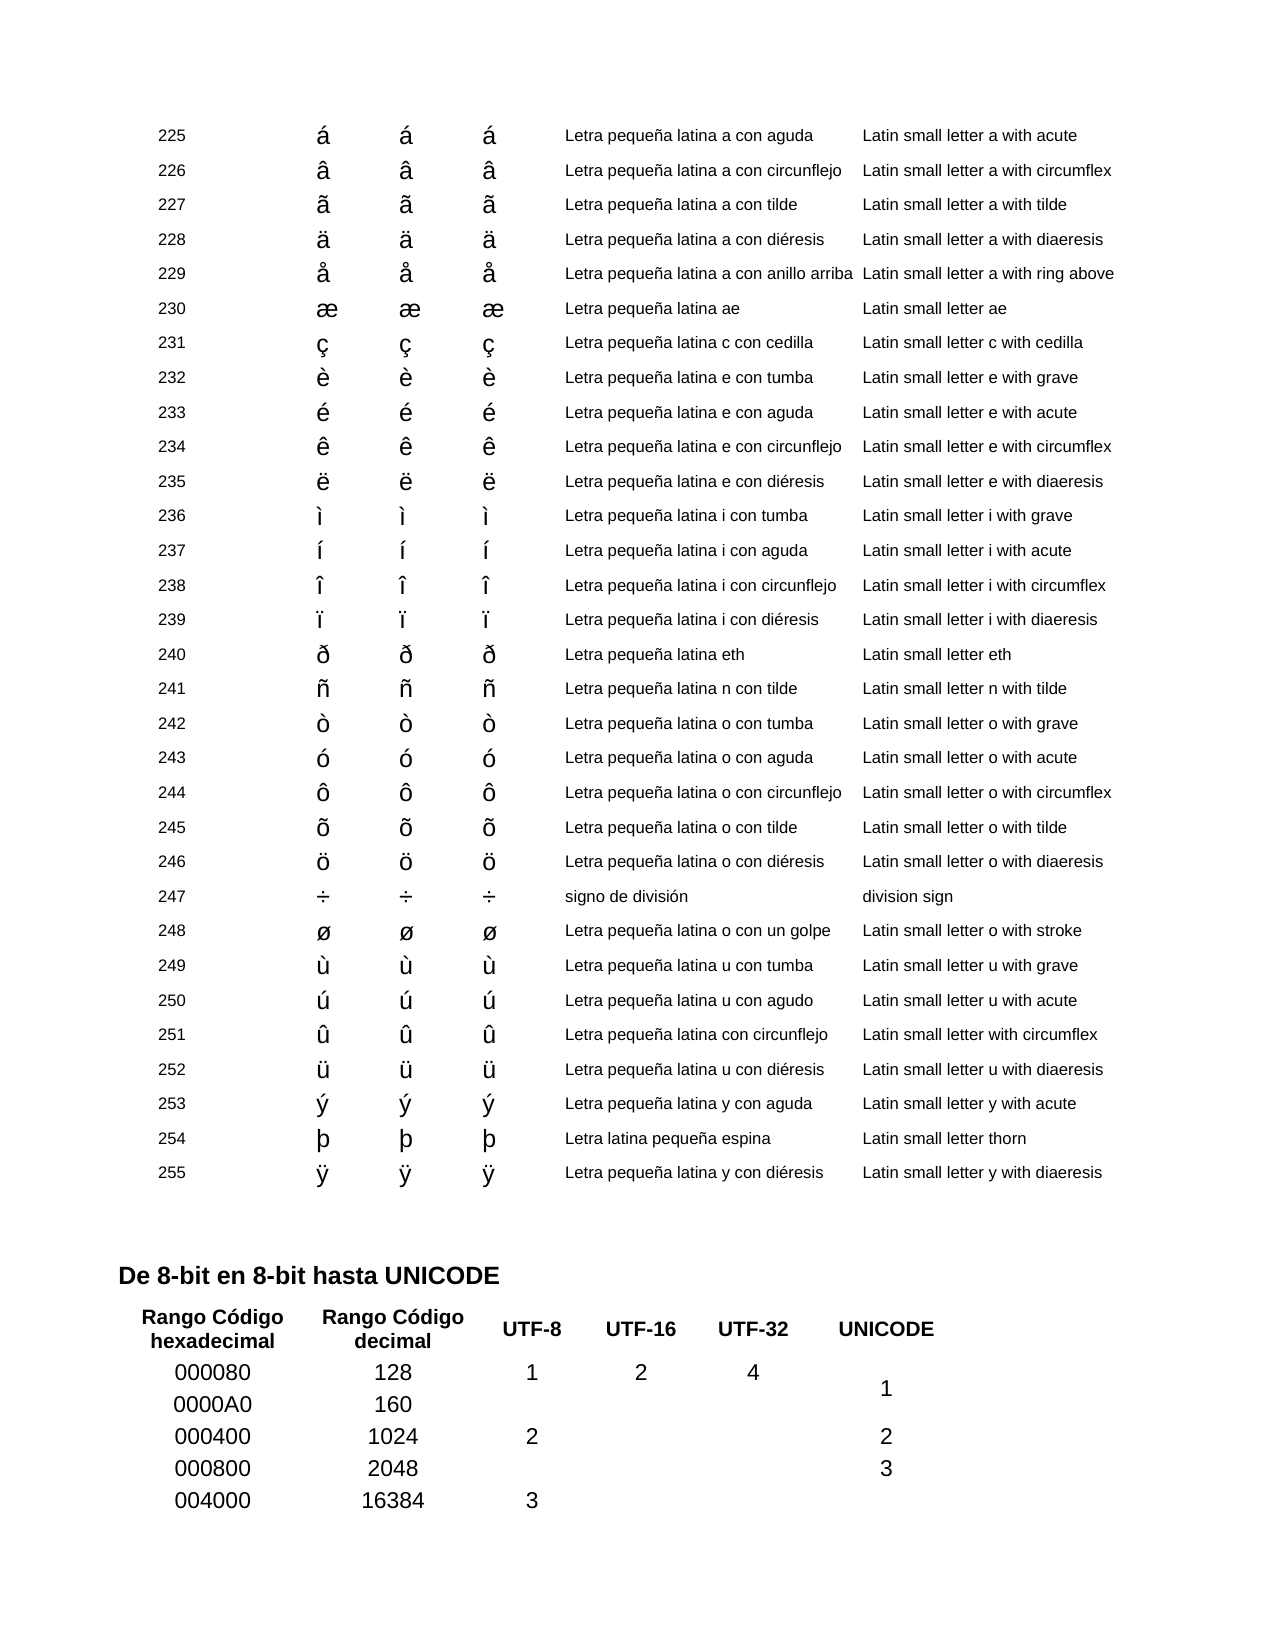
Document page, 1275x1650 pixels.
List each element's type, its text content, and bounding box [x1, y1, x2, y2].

table_cell Latin small letter o with acute [860, 741, 1157, 775]
table_cell Letra pequeña latina o con tumba [562, 706, 859, 741]
table_cell ç [313, 326, 396, 360]
table_cell 232 [118, 360, 230, 395]
table_cell Letra latina pequeña espina [562, 1121, 859, 1156]
table_cell [230, 810, 313, 844]
table_cell [230, 429, 313, 464]
table_cell 231 [118, 326, 230, 360]
table_cell ý [396, 1086, 479, 1121]
table_cell [230, 499, 313, 533]
table_cell [230, 844, 313, 879]
table_cell ý [313, 1086, 396, 1121]
table_cell Letra pequeña latina e con aguda [562, 395, 859, 429]
table_header UTF-16 [585, 1302, 697, 1356]
table_cell ê [396, 429, 479, 464]
table_cell õ [479, 810, 562, 844]
table_cell ò [479, 706, 562, 741]
table_cell Latin small letter u with acute [860, 983, 1157, 1017]
table_cell [230, 326, 313, 360]
table_cell û [313, 1017, 396, 1052]
table_cell ê [313, 429, 396, 464]
table_cell á [396, 118, 479, 153]
subtitle De 8-bit en 8-bit hasta UNICODE [118, 1261, 1157, 1289]
table_cell ï [396, 602, 479, 637]
table_cell 244 [118, 775, 230, 810]
table_cell ì [479, 499, 562, 533]
table_cell 226 [118, 153, 230, 187]
table_cell Latin small letter e with grave [860, 360, 1157, 395]
table_cell Latin small letter a with ring above [860, 256, 1157, 291]
table_cell 240 [118, 637, 230, 671]
table_cell ü [479, 1052, 562, 1086]
table_cell 1024 [307, 1420, 479, 1452]
table_cell 245 [118, 810, 230, 844]
table_cell ø [479, 914, 562, 948]
table_cell â [479, 153, 562, 187]
table_cell ÿ [313, 1156, 396, 1190]
table_cell Letra pequeña latina a con tilde [562, 187, 859, 222]
table_cell [230, 1086, 313, 1121]
table_cell Latin small letter i with acute [860, 533, 1157, 568]
table_cell õ [396, 810, 479, 844]
table_cell 3 [810, 1452, 963, 1517]
table_cell Letra pequeña latina n con tilde [562, 671, 859, 706]
table_cell 236 [118, 499, 230, 533]
table_cell ð [479, 637, 562, 671]
table_cell 004000 [118, 1484, 307, 1517]
table_cell 2 [585, 1356, 697, 1517]
table_cell 255 [118, 1156, 230, 1190]
table_cell 233 [118, 395, 230, 429]
table_cell Letra pequeña latina e con diéresis [562, 464, 859, 498]
table_cell û [396, 1017, 479, 1052]
table_cell 160 [307, 1388, 479, 1420]
table_cell 227 [118, 187, 230, 222]
table_cell ÿ [396, 1156, 479, 1190]
table_cell ù [479, 948, 562, 983]
table_cell ö [479, 844, 562, 879]
table_header UTF-8 [479, 1302, 585, 1356]
table_cell Latin small letter eth [860, 637, 1157, 671]
table_cell Letra pequeña latina u con tumba [562, 948, 859, 983]
table_cell Letra pequeña latina a con anillo arriba [562, 256, 859, 291]
table_cell [230, 671, 313, 706]
table_cell [230, 533, 313, 568]
table_cell [230, 983, 313, 1017]
table_cell Letra pequeña latina eth [562, 637, 859, 671]
table_cell [230, 464, 313, 498]
table_cell 239 [118, 602, 230, 637]
table_cell 235 [118, 464, 230, 498]
table_cell î [396, 568, 479, 602]
table_cell ñ [479, 671, 562, 706]
table_cell Latin small letter u with grave [860, 948, 1157, 983]
table_cell ë [396, 464, 479, 498]
table_cell 249 [118, 948, 230, 983]
table_cell 2 [810, 1420, 963, 1452]
table_cell [230, 568, 313, 602]
table_cell Latin small letter e with circumflex [860, 429, 1157, 464]
table_cell ü [396, 1052, 479, 1086]
table_cell ø [396, 914, 479, 948]
table_cell [230, 256, 313, 291]
table_cell ö [396, 844, 479, 879]
table_cell ù [396, 948, 479, 983]
table_cell é [479, 395, 562, 429]
table_cell ñ [313, 671, 396, 706]
table_cell ã [479, 187, 562, 222]
table_cell ë [479, 464, 562, 498]
table_cell 229 [118, 256, 230, 291]
table_cell 16384 [307, 1484, 479, 1517]
table_cell þ [396, 1121, 479, 1156]
table_cell 1 [810, 1356, 963, 1420]
table_cell ò [313, 706, 396, 741]
table_cell Letra pequeña latina i con tumba [562, 499, 859, 533]
table_cell 228 [118, 222, 230, 256]
table_cell [230, 706, 313, 741]
table_cell [230, 741, 313, 775]
table_cell Letra pequeña latina u con agudo [562, 983, 859, 1017]
table_cell Letra pequeña latina e con circunflejo [562, 429, 859, 464]
table_cell Letra pequeña latina ae [562, 291, 859, 326]
table_cell ì [313, 499, 396, 533]
table_cell 0000A0 [118, 1388, 307, 1420]
table_cell î [479, 568, 562, 602]
table_cell Letra pequeña latina o con un golpe [562, 914, 859, 948]
table_cell â [313, 153, 396, 187]
table_cell Latin small letter a with tilde [860, 187, 1157, 222]
table_cell Latin small letter thorn [860, 1121, 1157, 1156]
table_cell 128 [307, 1356, 479, 1388]
table_cell 252 [118, 1052, 230, 1086]
table_cell ó [313, 741, 396, 775]
table_cell è [479, 360, 562, 395]
table_cell [230, 914, 313, 948]
table_cell Letra pequeña latina y con diéresis [562, 1156, 859, 1190]
table_cell ÷ [396, 879, 479, 913]
table_cell ï [313, 602, 396, 637]
table_cell Latin small letter o with tilde [860, 810, 1157, 844]
table_cell í [479, 533, 562, 568]
table_cell ì [396, 499, 479, 533]
table_cell Letra pequeña latina o con diéresis [562, 844, 859, 879]
table_cell 000800 [118, 1452, 307, 1484]
table_cell 230 [118, 291, 230, 326]
table_cell ù [313, 948, 396, 983]
table_cell [230, 602, 313, 637]
table_cell è [313, 360, 396, 395]
table_header Rango Código hexadecimal [118, 1302, 307, 1356]
table_cell [230, 1121, 313, 1156]
table_cell ú [313, 983, 396, 1017]
table_cell 241 [118, 671, 230, 706]
table_cell Latin small letter o with circumflex [860, 775, 1157, 810]
table_cell þ [313, 1121, 396, 1156]
table_cell á [313, 118, 396, 153]
table_cell 251 [118, 1017, 230, 1052]
table_cell 000080 [118, 1356, 307, 1388]
table_cell ü [313, 1052, 396, 1086]
table_cell ä [313, 222, 396, 256]
table_cell Latin small letter e with acute [860, 395, 1157, 429]
table_cell Latin small letter a with diaeresis [860, 222, 1157, 256]
table_cell [230, 637, 313, 671]
table_cell Latin small letter y with acute [860, 1086, 1157, 1121]
table_cell ë [313, 464, 396, 498]
table_cell Latin small letter i with grave [860, 499, 1157, 533]
table_cell ý [479, 1086, 562, 1121]
table_cell ñ [396, 671, 479, 706]
table_cell Latin small letter with circumflex [860, 1017, 1157, 1052]
table_cell [230, 291, 313, 326]
table_cell [230, 1156, 313, 1190]
table_cell ô [313, 775, 396, 810]
table_cell þ [479, 1121, 562, 1156]
table_cell Latin small letter y with diaeresis [860, 1156, 1157, 1190]
table_cell [230, 1052, 313, 1086]
table_cell Letra pequeña latina o con aguda [562, 741, 859, 775]
table_cell [230, 153, 313, 187]
table_cell ó [396, 741, 479, 775]
table_cell Latin small letter e with diaeresis [860, 464, 1157, 498]
table_cell Letra pequeña latina o con circunflejo [562, 775, 859, 810]
table_cell å [313, 256, 396, 291]
table_cell ð [396, 637, 479, 671]
table_cell 250 [118, 983, 230, 1017]
table_cell Letra pequeña latina a con aguda [562, 118, 859, 153]
table_cell 2 [479, 1388, 585, 1484]
table_cell Letra pequeña latina i con aguda [562, 533, 859, 568]
table_cell 000400 [118, 1420, 307, 1452]
table_cell [230, 775, 313, 810]
table_cell õ [313, 810, 396, 844]
table_cell Latin small letter i with circumflex [860, 568, 1157, 602]
table_cell 247 [118, 879, 230, 913]
table_cell Letra pequeña latina i con circunflejo [562, 568, 859, 602]
table_cell æ [396, 291, 479, 326]
table_cell [230, 187, 313, 222]
table_cell 246 [118, 844, 230, 879]
table_cell 248 [118, 914, 230, 948]
table_cell æ [479, 291, 562, 326]
table_cell ã [313, 187, 396, 222]
table_cell Latin small letter ae [860, 291, 1157, 326]
table_cell ð [313, 637, 396, 671]
table_header UTF-32 [697, 1302, 809, 1356]
table_cell [230, 395, 313, 429]
table_cell [230, 118, 313, 153]
table_cell [230, 879, 313, 913]
table_cell Latin small letter c with cedilla [860, 326, 1157, 360]
table_cell [230, 1017, 313, 1052]
table_cell ÷ [479, 879, 562, 913]
table_cell Letra pequeña latina c con cedilla [562, 326, 859, 360]
table_cell [230, 222, 313, 256]
table_cell ï [479, 602, 562, 637]
table_cell ô [479, 775, 562, 810]
table_cell ö [313, 844, 396, 879]
table_cell Letra pequeña latina a con diéresis [562, 222, 859, 256]
table_cell 225 [118, 118, 230, 153]
table_cell 243 [118, 741, 230, 775]
table_cell å [396, 256, 479, 291]
table_cell Letra pequeña latina i con diéresis [562, 602, 859, 637]
table_cell Letra pequeña latina o con tilde [562, 810, 859, 844]
table_cell ø [313, 914, 396, 948]
table_cell â [396, 153, 479, 187]
table_cell Latin small letter n with tilde [860, 671, 1157, 706]
table_cell ç [396, 326, 479, 360]
table_cell 1 [479, 1356, 585, 1388]
table_cell Letra pequeña latina con circunflejo [562, 1017, 859, 1052]
table_cell Latin small letter o with stroke [860, 914, 1157, 948]
table_cell Letra pequeña latina y con aguda [562, 1086, 859, 1121]
table_cell Letra pequeña latina a con circunflejo [562, 153, 859, 187]
table_cell ç [479, 326, 562, 360]
table_cell 3 [479, 1484, 585, 1517]
table_cell Latin small letter u with diaeresis [860, 1052, 1157, 1086]
table_cell 238 [118, 568, 230, 602]
table_cell ú [479, 983, 562, 1017]
table_cell î [313, 568, 396, 602]
table_cell ä [479, 222, 562, 256]
table_cell ó [479, 741, 562, 775]
table_cell ò [396, 706, 479, 741]
table_cell Latin small letter a with circumflex [860, 153, 1157, 187]
table_cell æ [313, 291, 396, 326]
table_cell 242 [118, 706, 230, 741]
table_cell è [396, 360, 479, 395]
table_cell 4 [697, 1356, 809, 1517]
table_cell 2048 [307, 1452, 479, 1484]
table_cell ô [396, 775, 479, 810]
table_cell é [313, 395, 396, 429]
table_cell û [479, 1017, 562, 1052]
table_cell ã [396, 187, 479, 222]
table_header UNICODE [810, 1302, 963, 1356]
table_cell á [479, 118, 562, 153]
table_cell å [479, 256, 562, 291]
table_cell Latin small letter o with grave [860, 706, 1157, 741]
table_cell ÿ [479, 1156, 562, 1190]
table_cell Letra pequeña latina e con tumba [562, 360, 859, 395]
table_cell signo de división [562, 879, 859, 913]
table_cell ê [479, 429, 562, 464]
table_cell ÷ [313, 879, 396, 913]
table_cell Latin small letter a with acute [860, 118, 1157, 153]
table_cell 237 [118, 533, 230, 568]
table_cell 234 [118, 429, 230, 464]
table_cell é [396, 395, 479, 429]
table_cell [230, 948, 313, 983]
table_cell í [396, 533, 479, 568]
table_cell division sign [860, 879, 1157, 913]
table_cell Latin small letter o with diaeresis [860, 844, 1157, 879]
table_cell [230, 360, 313, 395]
table_header Rango Código decimal [307, 1302, 479, 1356]
table_cell 253 [118, 1086, 230, 1121]
table_cell Letra pequeña latina u con diéresis [562, 1052, 859, 1086]
table_cell í [313, 533, 396, 568]
table_cell Latin small letter i with diaeresis [860, 602, 1157, 637]
table_cell ä [396, 222, 479, 256]
table_cell 254 [118, 1121, 230, 1156]
table_cell ú [396, 983, 479, 1017]
